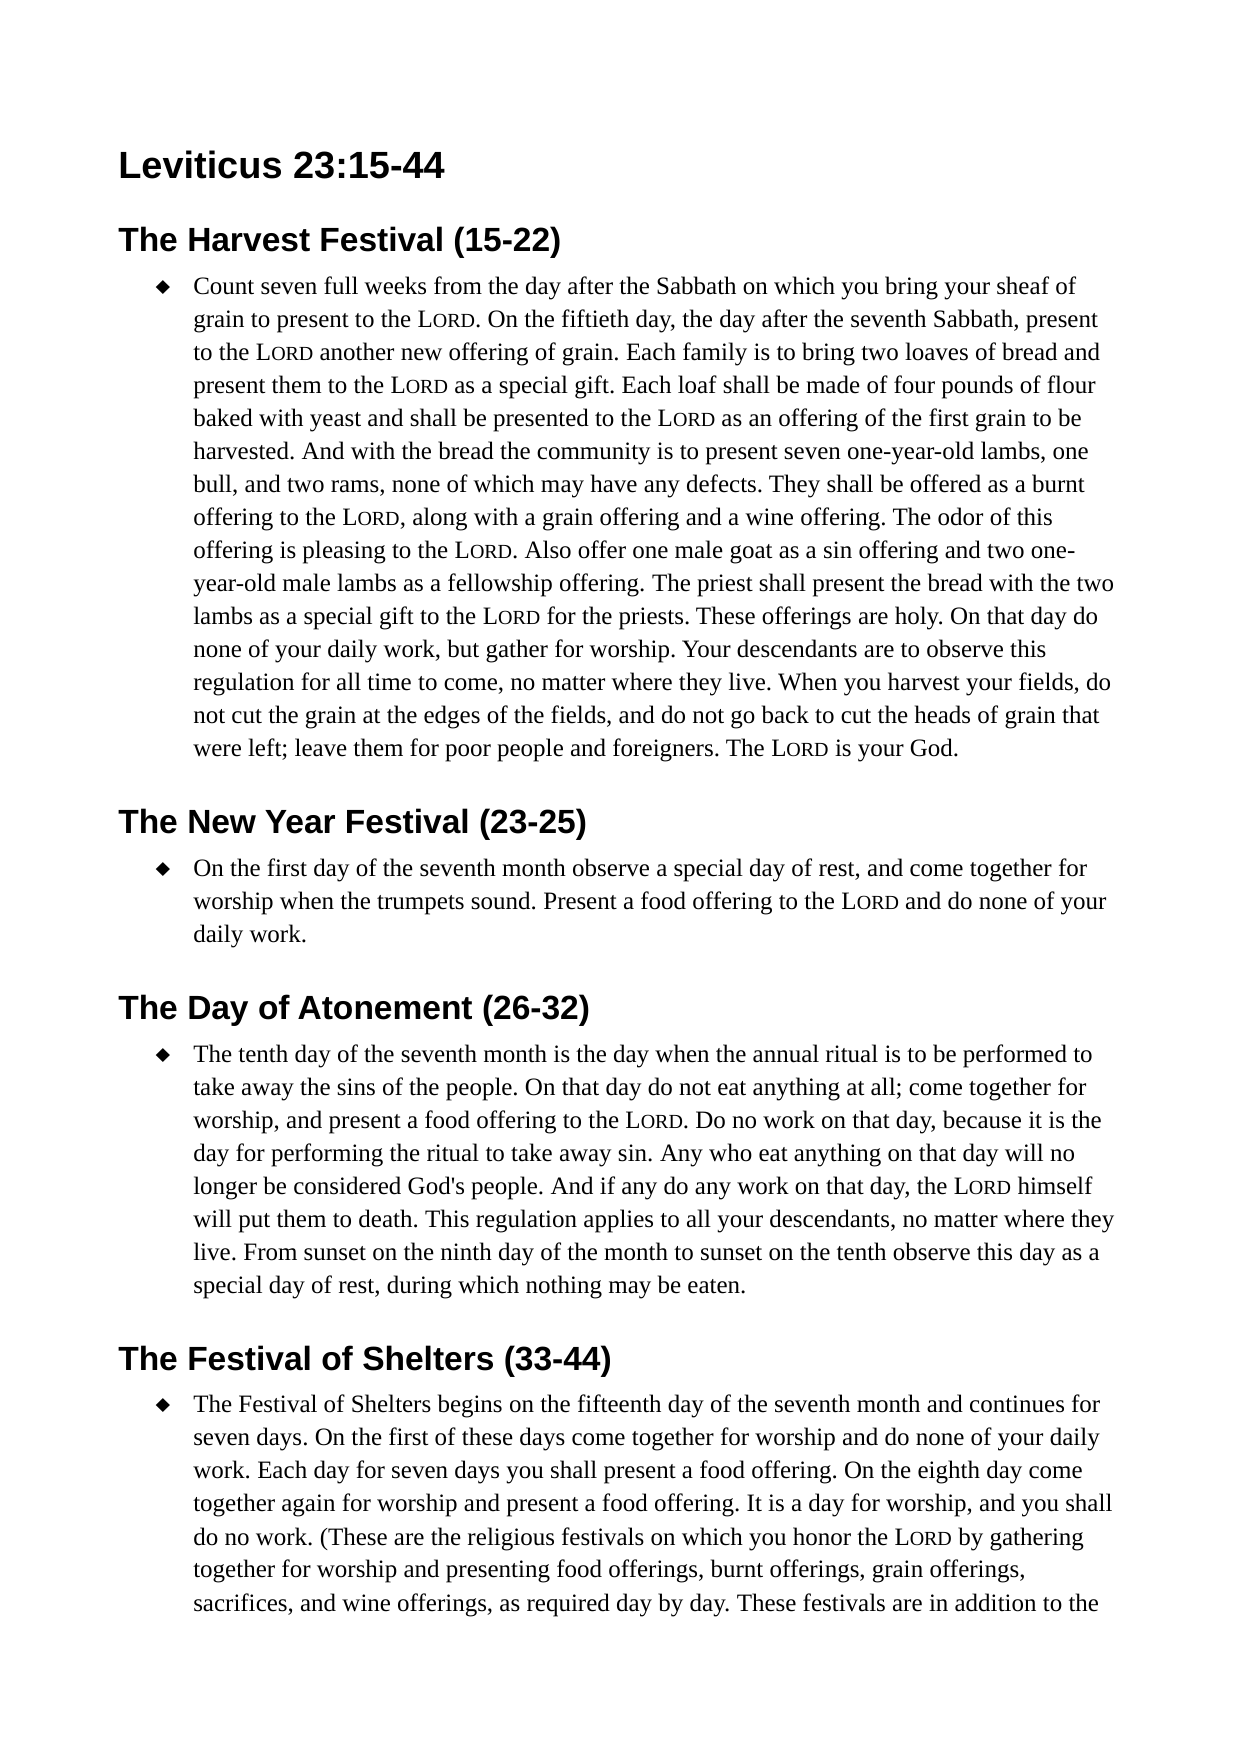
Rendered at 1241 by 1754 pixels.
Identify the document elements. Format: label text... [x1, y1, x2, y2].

subtitle The Harvest Festival (15-22) [118, 220, 1122, 259]
list The tenth day of the seventh month is the day when the annual ritual is to be performed to take away the sins of the people. On that day do not eat anything at all; come together for worship, and present a food offering to the Lord. Do no work on that day, because it is the day for performing the ritual to take away sin. Any who eat anything on that day will no longer be considered God's people. And if any do any work on that day, the Lord himself will put them to death. This regulation applies to all your descendants, no matter where they live. From sunset on the ninth day of the month to sunset on the tenth observe this day as a special day of rest, during which nothing may be eaten. [156, 1039, 1122, 1299]
subtitle The New Year Festival (23-25) [118, 802, 1122, 841]
subtitle Leviticus 23:15-44 [118, 143, 1122, 187]
list The Festival of Shelters begins on the fifteenth day of the seventh month and continues for seven days. On the first of these days come together for worship and do none of your daily work. Each day for seven days you shall present a food offering. On the eighth day come together again for worship and present a food offering. It is a day for worship, and you shall do no work. (These are the religious festivals on which you honor the Lord by gathering together for worship and presenting food offerings, burnt offerings, grain offerings, sacrifices, and wine offerings, as required day by day. These festivals are in addition to the [156, 1389, 1122, 1616]
list On the first day of the seventh month observe a special day of rest, and come together for worship when the trumpets sound. Present a food offering to the Lord and do none of your daily work. [156, 853, 1122, 948]
list Count seven full weeks from the day after the Sabbath on which you bring your sheaf of grain to present to the Lord. On the fiftieth day, the day after the seventh Sabbath, present to the Lord another new offering of grain. Each family is to bring two loaves of bread and present them to the Lord as a special gift. Each loaf shall be made of four pounds of flour baked with yeast and shall be presented to the Lord as an offering of the first grain to be harvested. And with the bread the community is to present seven one-year-old lambs, one bull, and two rams, none of which may have any defects. They shall be offered as a burnt offering to the Lord, along with a grain offering and a wine offering. The odor of this offering is pleasing to the Lord. Also offer one male goat as a sin offering and two one-year-old male lambs as a fellowship offering. The priest shall present the bread with the two lambs as a special gift to the Lord for the priests. These offerings are holy. On that day do none of your daily work, but gather for worship. Your descendants are to observe this regulation for all time to come, no matter where they live. When you harvest your fields, do not cut the grain at the edges of the fields, and do not go back to cut the heads of grain that were left; leave them for poor people and foreigners. The Lord is your God. [156, 271, 1122, 762]
subtitle The Festival of Shelters (33-44) [118, 1338, 1122, 1377]
subtitle The Day of Atonement (26-32) [118, 988, 1122, 1026]
